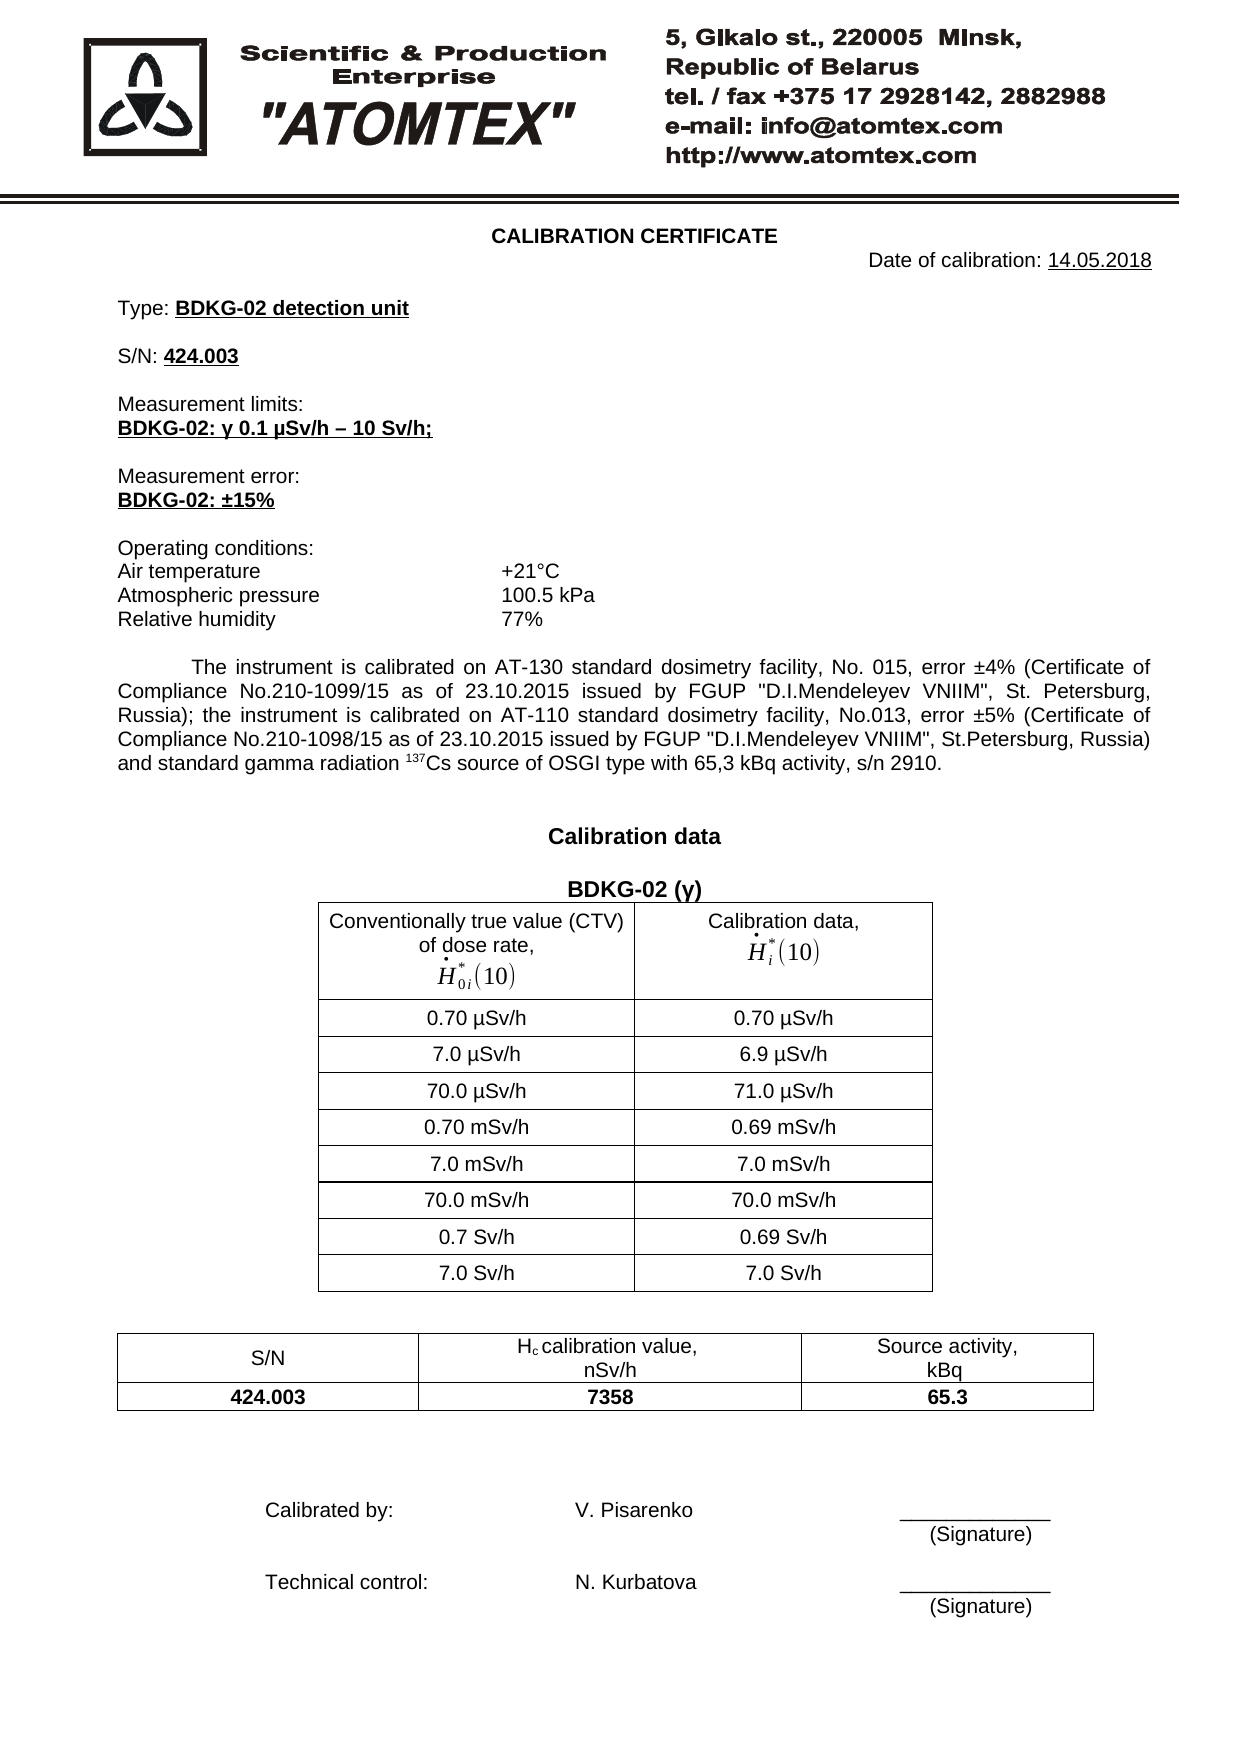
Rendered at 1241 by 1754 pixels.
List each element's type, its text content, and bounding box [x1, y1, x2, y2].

text Air temperature +21°C [117, 559, 1152, 583]
table_cell 70.0 mSv/h [635, 1183, 932, 1218]
table_header Calibration data, [635, 903, 932, 999]
table_cell 0.70 mSv/h [319, 1110, 634, 1145]
table_header Нс calibration value, nSv/h [419, 1334, 801, 1382]
table_cell 7.0 mSv/h [319, 1146, 634, 1181]
table_cell 70.0 mSv/h [319, 1183, 634, 1218]
text Calibration data [117, 823, 1152, 849]
text Operating conditions: [117, 535, 1152, 559]
table_header Conventionally true value (CTV) of dose rate, [319, 903, 634, 999]
text Measurement error: [117, 463, 1152, 487]
text (Signature) [929, 1593, 1152, 1617]
table_cell 0.70 µSv/h [635, 1000, 932, 1036]
text BDKG-02: γ 0.1 µSv/h – 10 Sv/h; [117, 416, 1152, 439]
table_cell 7358 [419, 1383, 801, 1410]
table_cell 0.69 Sv/h [635, 1219, 932, 1254]
table_cell 0.70 µSv/h [319, 1000, 634, 1036]
table_cell 70.0 µSv/h [319, 1073, 634, 1108]
table_cell 0.69 mSv/h [635, 1110, 932, 1145]
text Date of calibration: 14.05.2018 [117, 248, 1152, 272]
table_cell 7.0 Sv/h [635, 1255, 932, 1291]
text S/N: 424.003 [117, 344, 1152, 368]
table_header S/N [118, 1334, 418, 1382]
table_cell 7.0 µSv/h [319, 1037, 634, 1072]
table_cell 71.0 µSv/h [635, 1073, 932, 1108]
text BDKG-02 (γ) [117, 876, 1152, 902]
table_cell 0.7 Sv/h [319, 1219, 634, 1254]
text (Signature) [929, 1522, 1152, 1546]
text Calibrated by: V. Pisarenko _____________ [265, 1498, 1152, 1522]
text Measurement limits: [117, 392, 1152, 416]
table_cell 424.003 [118, 1383, 418, 1410]
text Technical control: N. Kurbatova _____________ [265, 1569, 1152, 1593]
text Type: BDKG-02 detection unit [117, 296, 1152, 320]
table_cell 6.9 µSv/h [635, 1037, 932, 1072]
text CALIBRATION CERTIFICATE [117, 224, 1152, 248]
table_cell 65,3 [802, 1383, 1093, 1410]
text BDKG-02: ±15% [117, 487, 1152, 511]
text Relative humidity 77% [117, 607, 1152, 631]
text The instrument is calibrated on AT-130 standard dosimetry facility, No. 015, error ±4% (Certificate of Compliance No.210-1099/15 as of 23.10.2015 issued by FGUP "D.I.Mendeleyev VNIIM", St. Petersburg, Russia); the instrument is calibrated on AT-110 standard dosimetry facility, No.013, error ±5% (Certificate of Compliance No.210-1098/15 as of 23.10.2015 issued by FGUP "D.I.Mendeleyev VNIIM", St.Petersburg, Russia) and standard gamma radiation 137Cs source of OSGI type with 65,3 kBq activity, s/n 2910. [117, 655, 1152, 775]
text Atmospheric pressure 100.5 kPa [117, 583, 1152, 607]
table_header Source activity, kBq [802, 1334, 1093, 1382]
table_cell 7.0 Sv/h [319, 1255, 634, 1291]
table_cell 7.0 mSv/h [635, 1146, 932, 1181]
